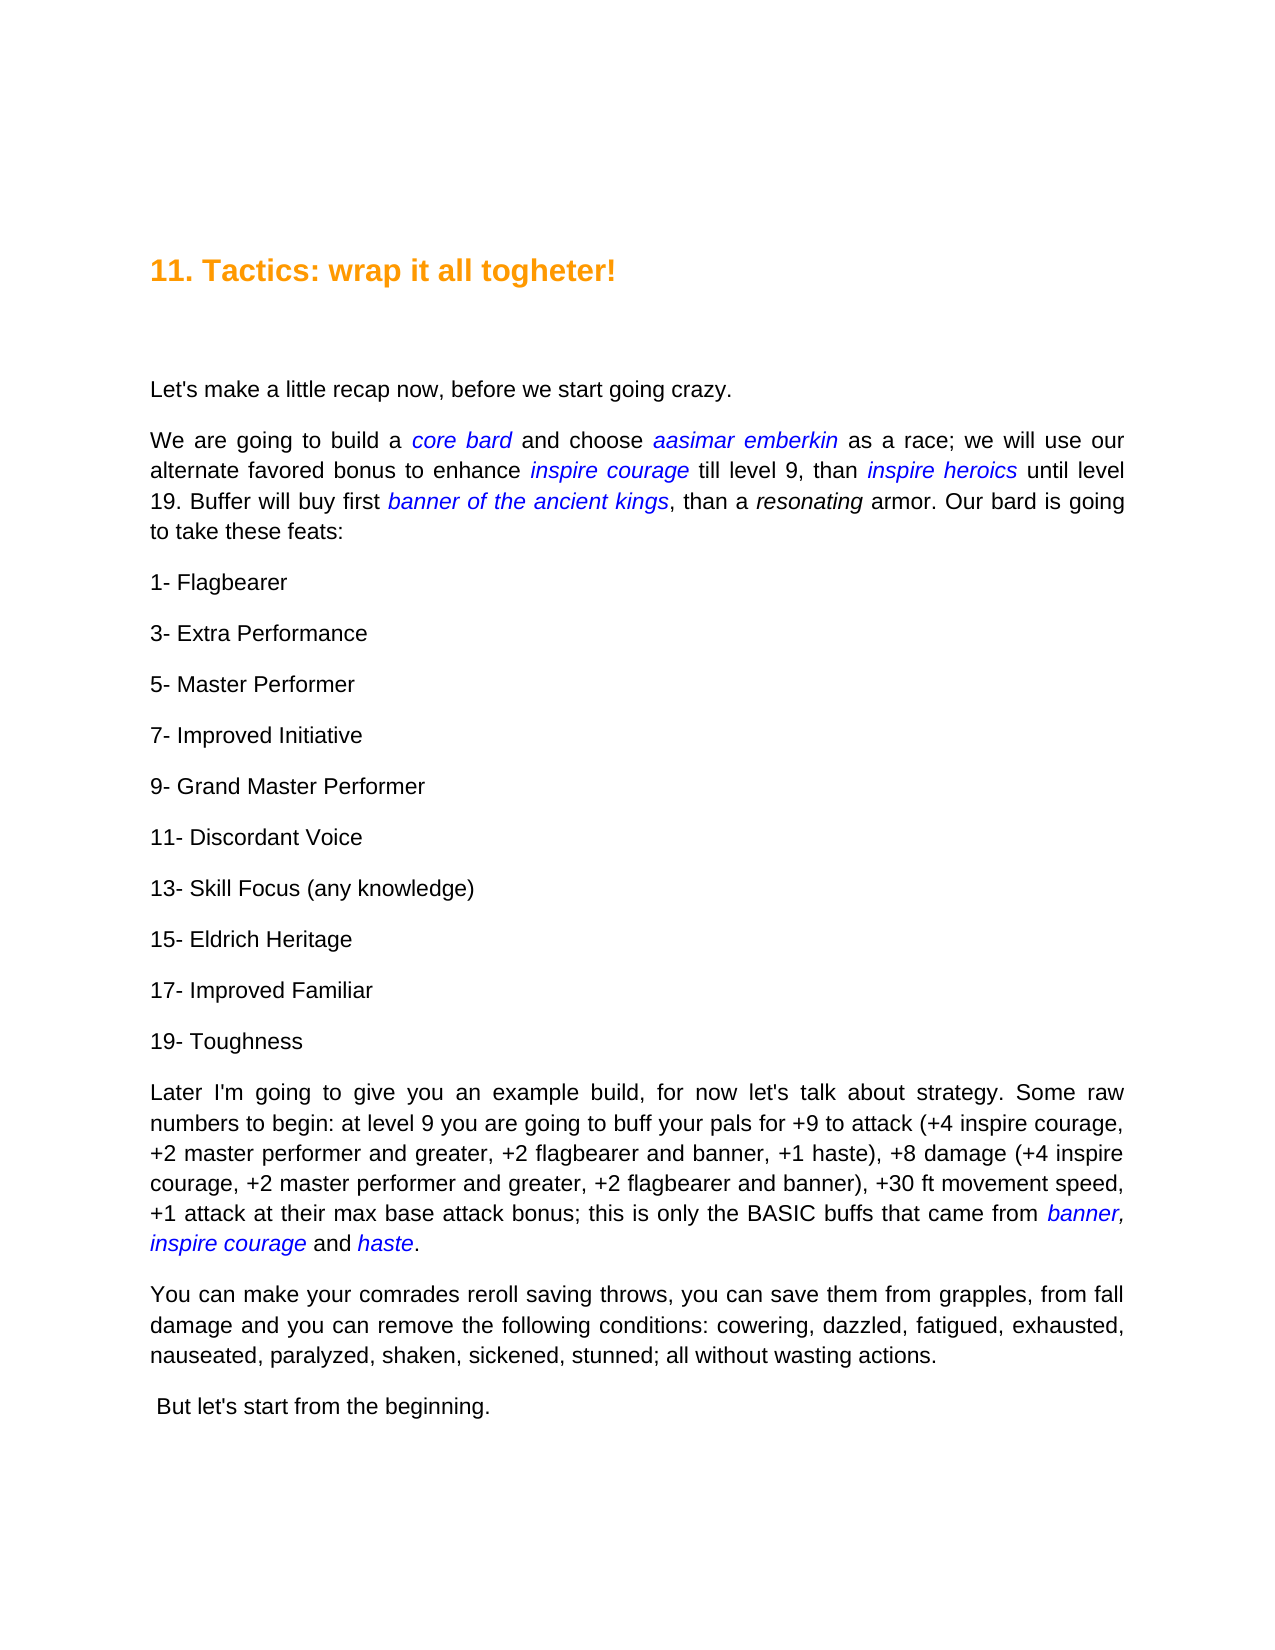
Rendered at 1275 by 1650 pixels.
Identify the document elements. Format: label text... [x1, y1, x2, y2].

text You can make your comrades reroll saving throws, you can save them from grapples, from fall damage and you can remove the following conditions: cowering, dazzled, fatigued, exhausted, nauseated, paralyzed, shaken, sickened, stunned; all without wasting actions. [150, 1281, 1125, 1368]
text We are going to build a core bard and choose aasimar emberkin as a race; we will use our alternate favored bonus to enhance inspire courage till level 9, than inspire heroics until level 19. Buffer will buy first banner of the ancient kings, than a resonating armor. Our bard is going to take these feats: [150, 427, 1125, 544]
text 17- Improved Familiar [150, 977, 1125, 1004]
text Let's make a little recap now, before we start going crazy. [150, 376, 1125, 403]
text 19- Toughness [150, 1028, 1125, 1055]
text 13- Skill Focus (any knowledge) [150, 875, 1125, 902]
text 15- Eldrich Heritage [150, 926, 1125, 953]
text 7- Improved Initiative [150, 722, 1125, 748]
text Later I'm going to give you an example build, for now let's talk about strategy. Some raw numbers to begin: at level 9 you are going to buff your pals for +9 to attack (+4 inspire courage, +2 master performer and greater, +2 flagbearer and banner, +1 haste), +8 damage (+4 inspire courage, +2 master performer and greater, +2 flagbearer and banner), +30 ft movement speed, +1 attack at their max base attack bonus; this is only the BASIC buffs that came from banner, inspire courage and haste. [150, 1079, 1125, 1257]
text 3- Extra Performance [150, 620, 1125, 646]
text But let's start from the beginning. [150, 1393, 1125, 1419]
text 11- Discordant Voice [150, 824, 1125, 851]
text 9- Grand Master Performer [150, 773, 1125, 799]
text 5- Master Performer [150, 671, 1125, 697]
text 11. Tactics: wrap it all togheter! [150, 252, 1125, 288]
text 1- Flagbearer [150, 569, 1125, 595]
